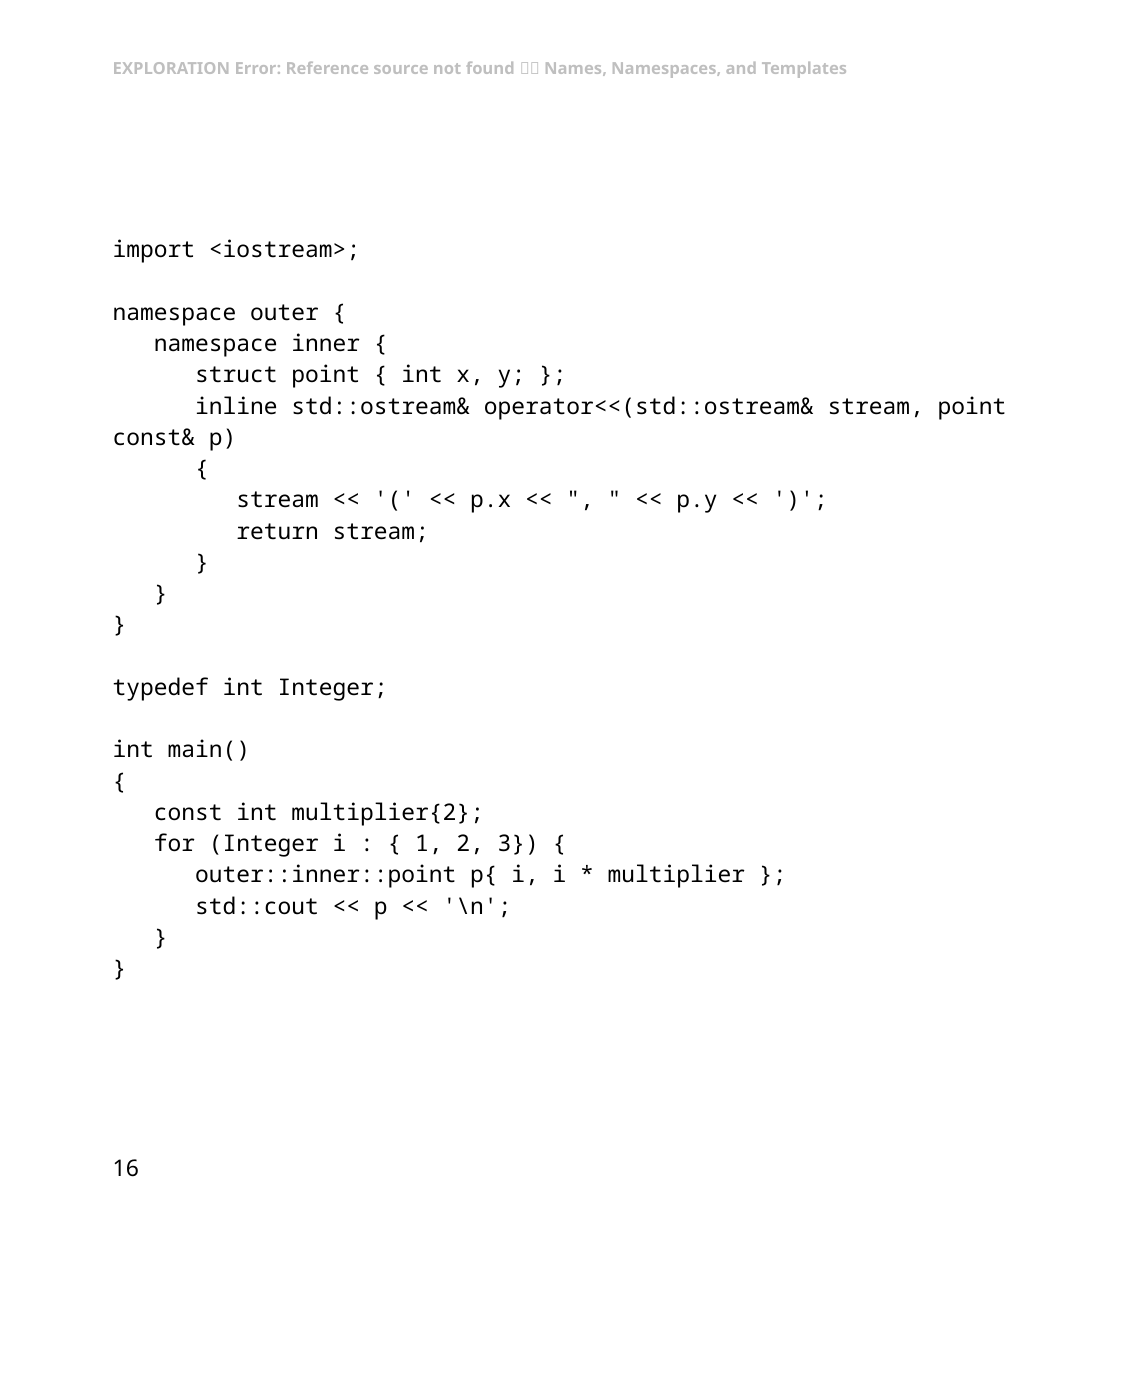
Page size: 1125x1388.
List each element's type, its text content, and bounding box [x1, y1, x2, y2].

text for (Integer i : { 1, 2, 3}) { [112, 827, 1012, 858]
text outer::inner::point p{ i, i * multiplier }; [112, 858, 1012, 889]
text namespace inner { [112, 327, 1012, 358]
text { [112, 764, 1012, 796]
text typedef int Integer; [112, 671, 1012, 702]
text namespace outer { [112, 296, 1012, 327]
text } [112, 952, 1012, 983]
text inline std::ostream& operator<<(std::ostream& stream, point const& p) [112, 389, 1012, 452]
text struct point { int x, y; }; [112, 358, 1012, 389]
text int main() [112, 733, 1012, 764]
text std::cout << p << '\n'; [112, 889, 1012, 921]
text return stream; [112, 514, 1012, 546]
text } [112, 608, 1012, 639]
text } [112, 921, 1012, 952]
text } [112, 577, 1012, 608]
text const int multiplier{2}; [112, 796, 1012, 827]
text { [112, 452, 1012, 483]
text stream << '(' << p.x << ", " << p.y << ')'; [112, 483, 1012, 514]
text import <iostream>; [112, 233, 1012, 264]
text } [112, 546, 1012, 577]
